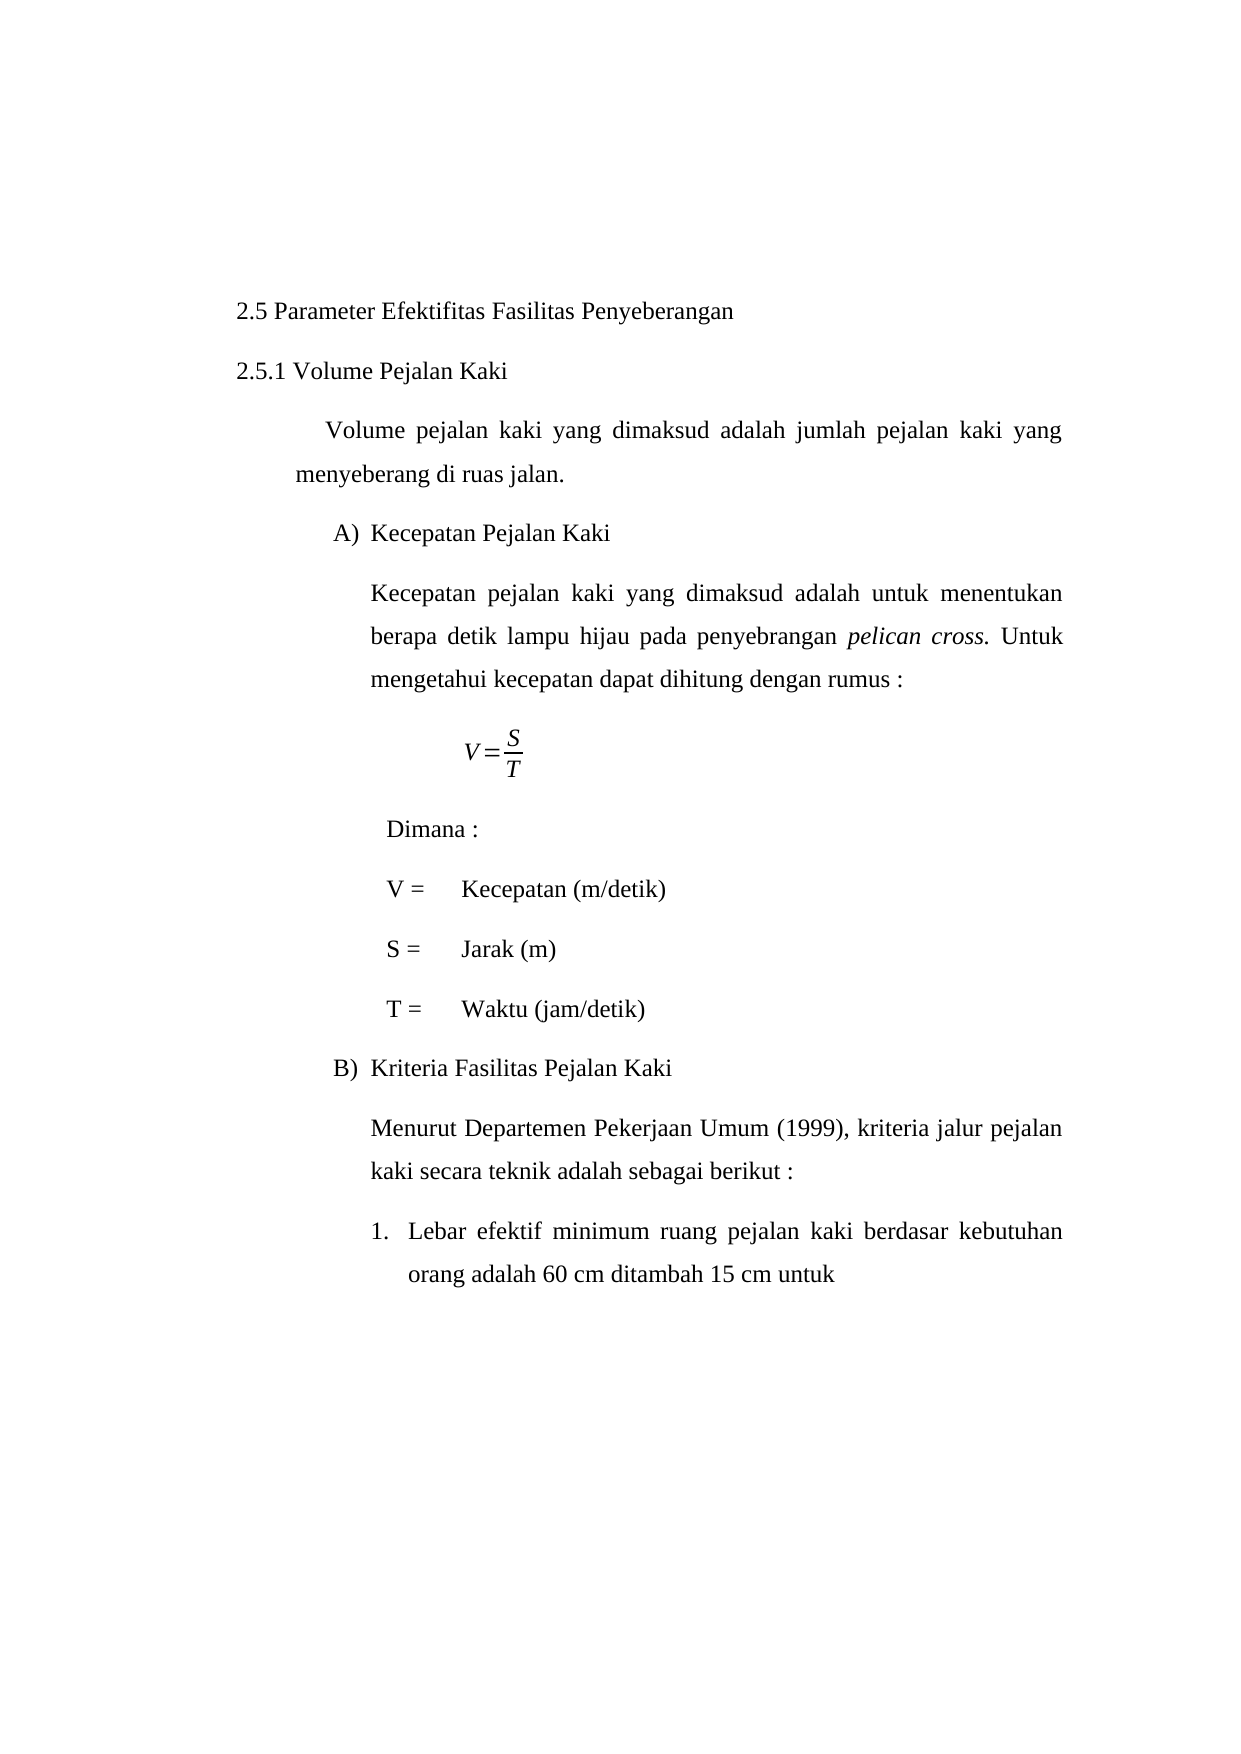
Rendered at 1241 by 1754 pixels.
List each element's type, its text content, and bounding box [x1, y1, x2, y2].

text V = Kecepatan (m/detik) [236, 874, 1063, 903]
text 2.5.1 Volume Pejalan Kaki [236, 356, 1063, 384]
text Volume pejalan kaki yang dimaksud adalah jumlah pejalan kaki yang menyeberang di ruas jalan. [295, 416, 1063, 487]
list Lebar efektif minimum ruang pejalan kaki berdasar kebutuhan orang adalah 60 cm ditambah 15 cm untuk [370, 1216, 1063, 1288]
text Dimana : [236, 814, 1063, 843]
list Kecepatan Pejalan Kaki [333, 518, 1063, 547]
text T = Waktu (jam/detik) [236, 994, 1063, 1022]
text S = Jarak (m) [236, 934, 1063, 963]
list Kriteria Fasilitas Pejalan Kaki [333, 1053, 1063, 1082]
text 2.5 Parameter Efektifitas Fasilitas Penyeberangan [236, 296, 1063, 325]
list Menurut Departemen Pekerjaan Umum (1999), kriteria jalur pejalan kaki secara teknik adalah sebagai berikut : [333, 1113, 1063, 1185]
list Kecepatan pejalan kaki yang dimaksud adalah untuk menentukan berapa detik lampu hijau pada penyebrangan pelican cross. Untuk mengetahui kecepatan dapat dihitung dengan rumus : [333, 578, 1063, 693]
